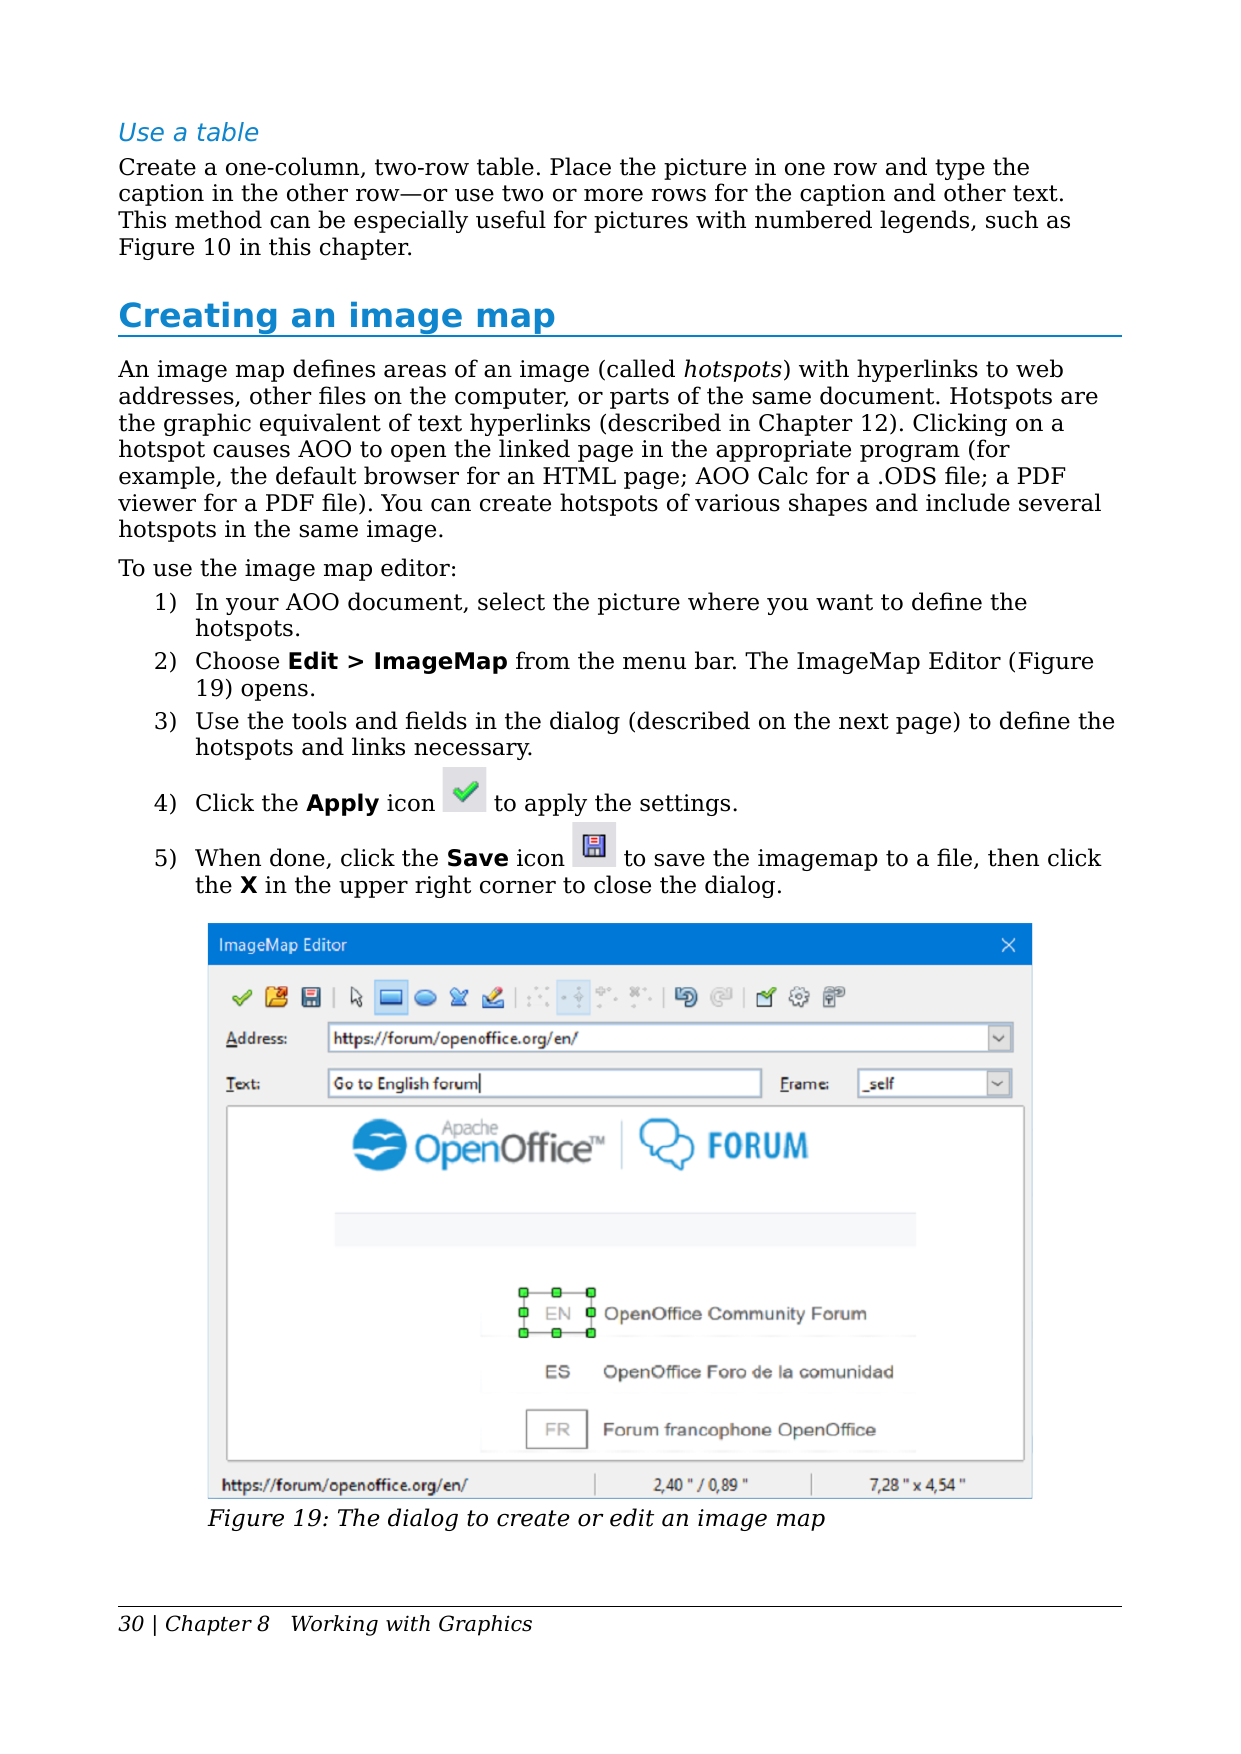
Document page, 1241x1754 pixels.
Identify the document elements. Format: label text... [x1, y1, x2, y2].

text Figure 19: The dialog to create or edit an image map [208, 1499, 1032, 1532]
list Use the tools and fields in the dialog (described on the next page) to define the hotspots and links necessary. [177, 708, 1122, 761]
list Click the Apply icon to apply the settings. [177, 767, 1122, 817]
picture [207, 923, 1033, 1499]
list Choose Edit > ImageMap from the menu bar. The ImageMap Editor (Figure 19) opens. [177, 648, 1122, 702]
list When done, click the Save icon to save the imagemap to a file, then click the X in the upper right corner to close the dialog. [177, 823, 1122, 899]
subtitle Use a table [118, 118, 1122, 147]
text Create a one-column, two-row table. Place the picture in one row and type the caption in the other row—or use two or more rows for the caption and other text. This method can be especially useful for pictures with numbered legends, such as Figure 10 in this chapter. [118, 154, 1122, 260]
picture [442, 767, 487, 812]
list In your AOO document, select the picture where you want to define the hotspots. [177, 589, 1122, 642]
text An image map defines areas of an image (called hotspots) with hyperlinks to web addresses, other files on the computer, or parts of the same document. Hotspots are the graphic equivalent of text hyperlinks (described in Chapter 12). Clicking on a hotspot causes AOO to open the linked page in the appropriate program (for example, the default browser for an HTML page; AOO Calc for a .ODS file; a PDF viewer for a PDF file). You can create hotspots of various shapes and include several hotspots in the same image. [118, 356, 1122, 543]
list To use the image map editor: [118, 556, 1122, 582]
picture [572, 822, 617, 867]
subtitle Creating an image map [118, 297, 1122, 335]
